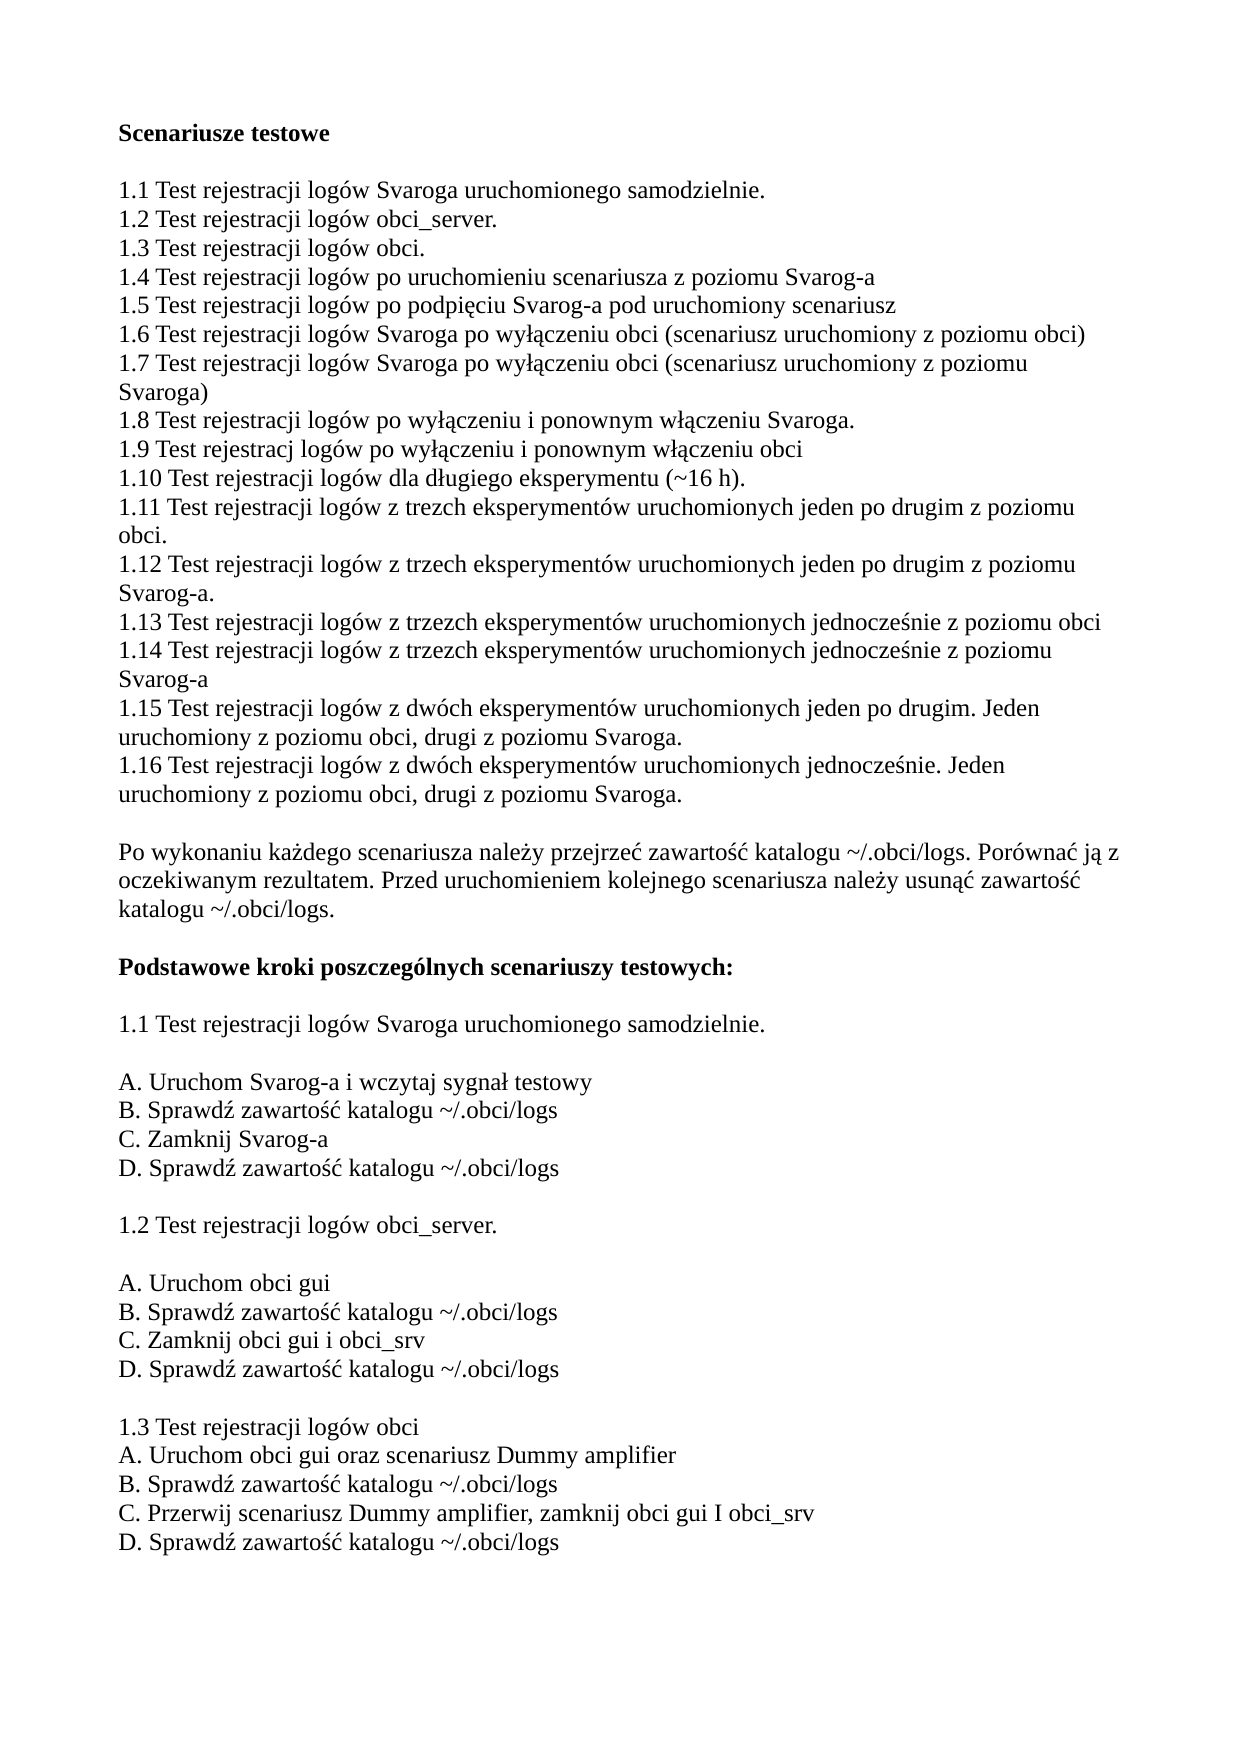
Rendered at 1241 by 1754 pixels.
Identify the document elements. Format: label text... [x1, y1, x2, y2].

text 1.12 Test rejestracji logów z trzech eksperymentów uruchomionych jeden po drugim z poziomu Svarog-a. [118, 549, 1122, 607]
text B. Sprawdź zawartość katalogu ~/.obci/logs [118, 1096, 1122, 1124]
text 1.4 Test rejestracji logów po uruchomieniu scenariusza z poziomu Svarog-a [118, 262, 1122, 291]
text Podstawowe kroki poszczególnych scenariuszy testowych: [118, 952, 1122, 981]
text D. Sprawdź zawartość katalogu ~/.obci/logs [118, 1153, 1122, 1182]
text 1.11 Test rejestracji logów z trezch eksperymentów uruchomionych jeden po drugim z poziomu obci. [118, 492, 1122, 549]
text B. Sprawdź zawartość katalogu ~/.obci/logs [118, 1297, 1122, 1326]
text 1.2 Test rejestracji logów obci_server. [118, 204, 1122, 233]
text C. Zamknij obci gui i obci_srv [118, 1326, 1122, 1354]
text 1.1 Test rejestracji logów Svaroga uruchomionego samodzielnie. [118, 1009, 1122, 1038]
text 1.8 Test rejestracji logów po wyłączeniu i ponownym włączeniu Svaroga. [118, 406, 1122, 434]
text D. Sprawdź zawartość katalogu ~/.obci/logs [118, 1354, 1122, 1383]
text 1.7 Test rejestracji logów Svaroga po wyłączeniu obci (scenariusz uruchomiony z poziomu Svaroga) [118, 348, 1122, 406]
text A. Uruchom obci gui [118, 1268, 1122, 1297]
text B. Sprawdź zawartość katalogu ~/.obci/logs [118, 1469, 1122, 1498]
text A. Uruchom Svarog-a i wczytaj sygnał testowy [118, 1067, 1122, 1096]
text 1.9 Test rejestracj logów po wyłączeniu i ponownym włączeniu obci [118, 434, 1122, 463]
text 1.15 Test rejestracji logów z dwóch eksperymentów uruchomionych jeden po drugim. Jeden uruchomiony z poziomu obci, drugi z poziomu Svaroga. [118, 693, 1122, 751]
text Po wykonaniu każdego scenariusza należy przejrzeć zawartość katalogu ~/.obci/logs. Porównać ją z oczekiwanym rezultatem. Przed uruchomieniem kolejnego scenariusza należy usunąć zawartość katalogu ~/.obci/logs. [118, 837, 1122, 923]
text D. Sprawdź zawartość katalogu ~/.obci/logs [118, 1527, 1122, 1556]
text C. Zamknij Svarog-a [118, 1124, 1122, 1153]
text Scenariusze testowe [118, 118, 1122, 147]
text C. Przerwij scenariusz Dummy amplifier, zamknij obci gui I obci_srv [118, 1498, 1122, 1527]
text 1.2 Test rejestracji logów obci_server. [118, 1211, 1122, 1239]
text 1.5 Test rejestracji logów po podpięciu Svarog-a pod uruchomiony scenariusz [118, 291, 1122, 319]
text 1.3 Test rejestracji logów obci. [118, 233, 1122, 262]
text 1.3 Test rejestracji logów obci [118, 1412, 1122, 1441]
text 1.1 Test rejestracji logów Svaroga uruchomionego samodzielnie. [118, 176, 1122, 204]
text 1.14 Test rejestracji logów z trzezch eksperymentów uruchomionych jednocześnie z poziomu Svarog-a [118, 636, 1122, 693]
text 1.6 Test rejestracji logów Svaroga po wyłączeniu obci (scenariusz uruchomiony z poziomu obci) [118, 319, 1122, 348]
text A. Uruchom obci gui oraz scenariusz Dummy amplifier [118, 1441, 1122, 1469]
text 1.16 Test rejestracji logów z dwóch eksperymentów uruchomionych jednocześnie. Jeden uruchomiony z poziomu obci, drugi z poziomu Svaroga. [118, 751, 1122, 808]
text 1.10 Test rejestracji logów dla długiego eksperymentu (~16 h). [118, 463, 1122, 492]
text 1.13 Test rejestracji logów z trzezch eksperymentów uruchomionych jednocześnie z poziomu obci [118, 607, 1122, 636]
